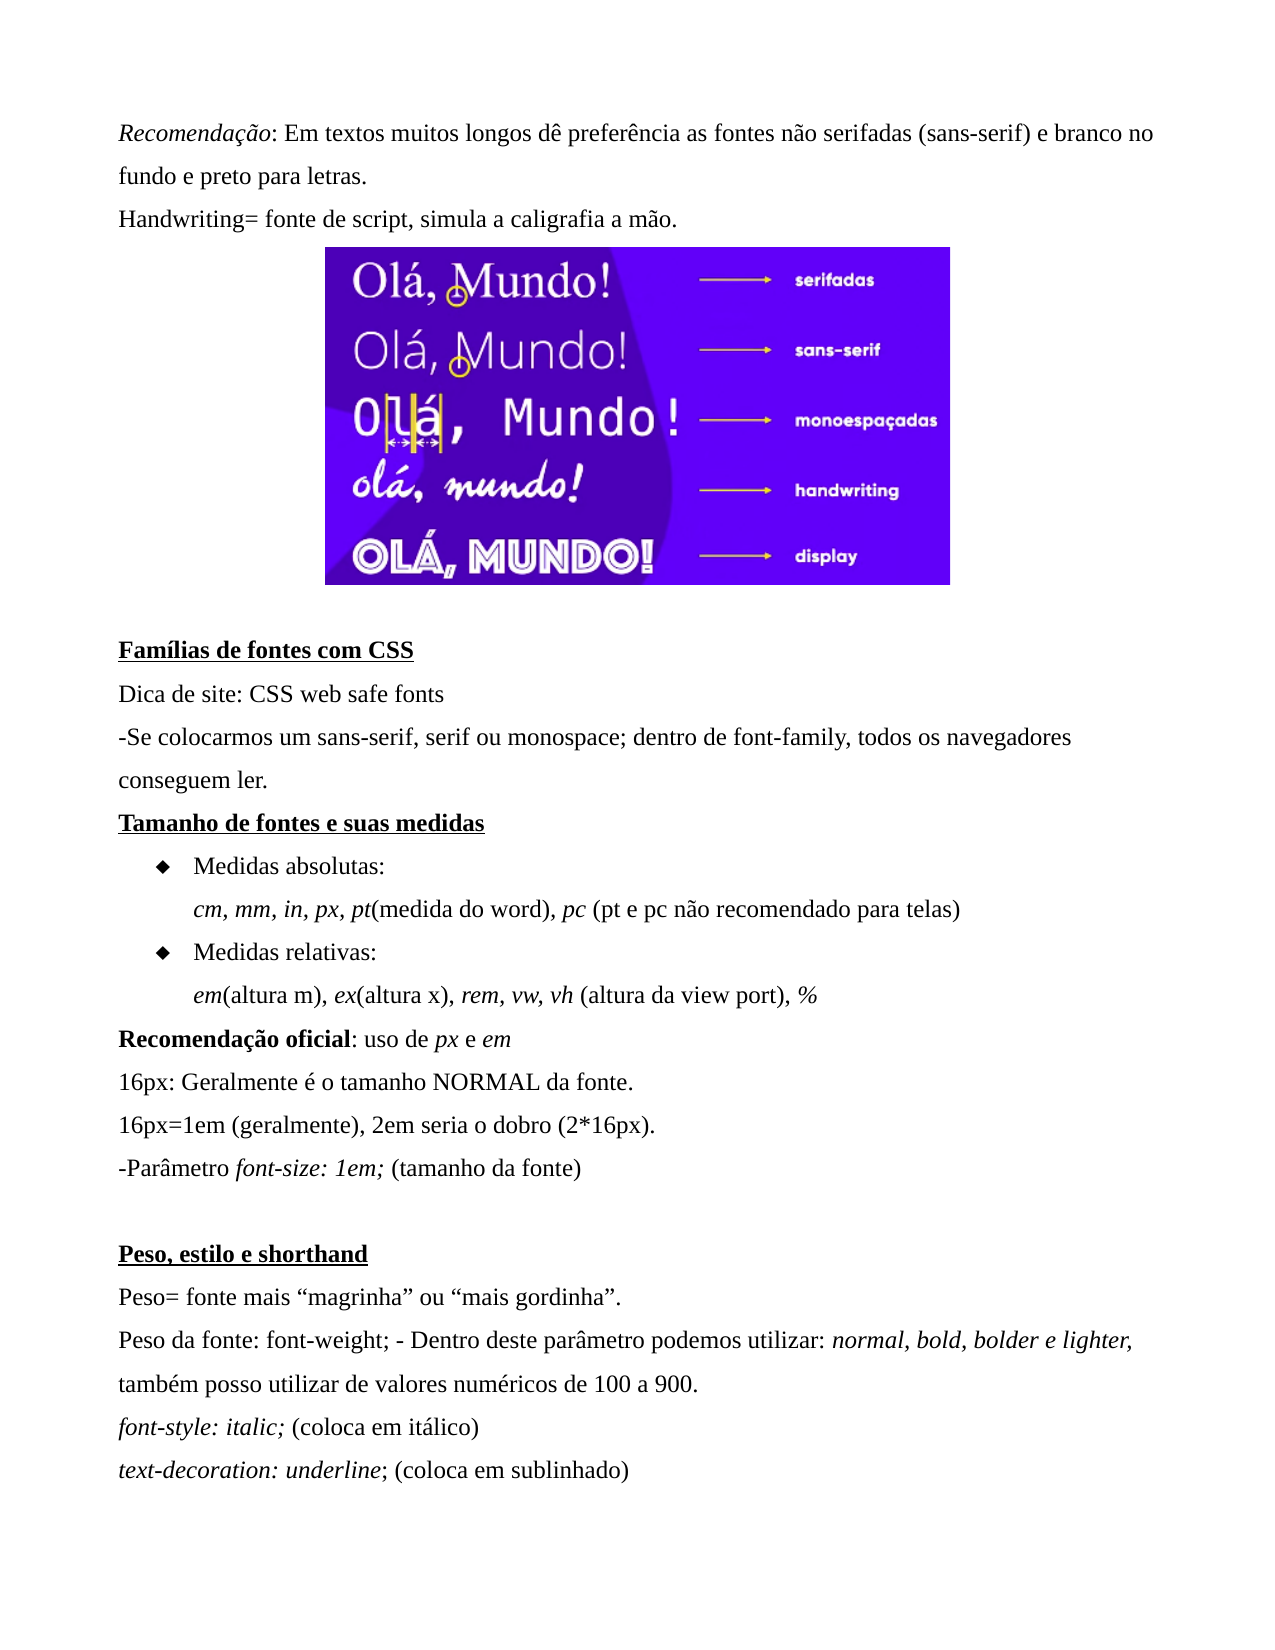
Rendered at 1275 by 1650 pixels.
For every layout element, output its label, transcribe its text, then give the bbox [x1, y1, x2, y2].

text -Parâmetro font-size: 1em; (tamanho da fonte) [118, 1153, 1157, 1182]
text Handwriting= fonte de script, simula a caligrafia a mão. [118, 204, 1157, 233]
text text-decoration: underline; (coloca em sublinhado) [118, 1455, 1157, 1484]
text font-style: italic; (coloca em itálico) [118, 1412, 1157, 1441]
text Peso, estilo e shorthand [118, 1239, 1157, 1268]
list em(altura m), ex(altura x), rem, vw, vh (altura da view port), % [156, 981, 1157, 1009]
text 16px=1em (geralmente), 2em seria o dobro (2*16px). [118, 1110, 1157, 1139]
text Peso= fonte mais “magrinha” ou “mais gordinha”. [118, 1282, 1157, 1311]
list Medidas absolutas: [156, 851, 1157, 880]
list Medidas relativas: [156, 937, 1157, 966]
text Tamanho de fontes e suas medidas [118, 808, 1157, 837]
text Recomendação: Em textos muitos longos dê preferência as fontes não serifadas (sans-serif) e branco no fundo e preto para letras. [118, 118, 1157, 190]
text 16px: Geralmente é o tamanho NORMAL da fonte. [118, 1067, 1157, 1096]
text Peso da fonte: font-weight; - Dentro deste parâmetro podemos utilizar: normal, bold, bolder e lighter, também posso utilizar de valores numéricos de 100 a 900. [118, 1326, 1157, 1397]
picture [325, 247, 951, 585]
text Famílias de fontes com CSS Dica de site: CSS web safe fonts [118, 636, 1157, 707]
text -Se colocarmos um sans-serif, serif ou monospace; dentro de font-family, todos os navegadores conseguem ler. [118, 722, 1157, 794]
list cm, mm, in, px, pt(medida do word), pc (pt e pc não recomendado para telas) [156, 894, 1157, 923]
text Recomendação oficial: uso de px e em [118, 1024, 1157, 1052]
